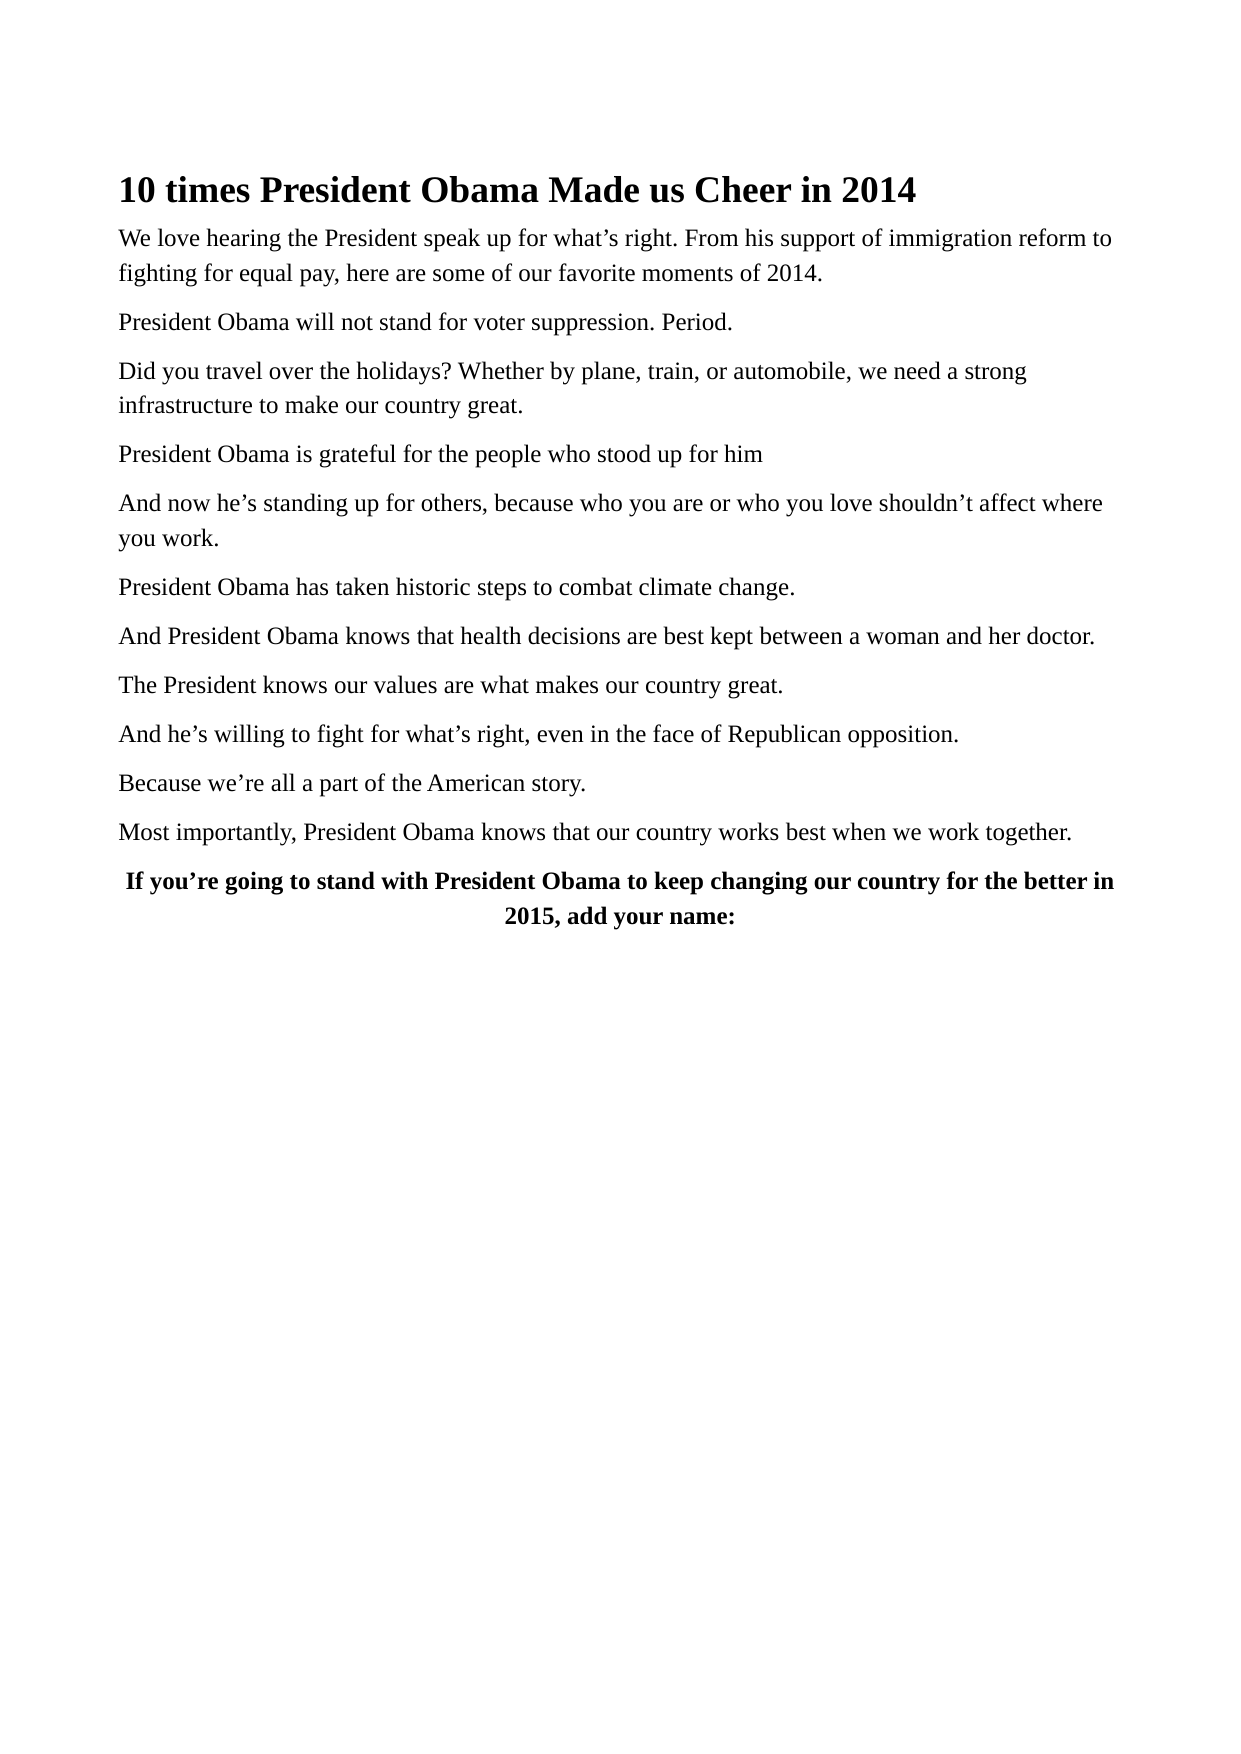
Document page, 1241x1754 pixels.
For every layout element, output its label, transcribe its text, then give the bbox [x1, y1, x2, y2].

text President Obama is grateful for the people who stood up for him [118, 439, 1122, 468]
text Did you travel over the holidays? Whether by plane, train, or automobile, we need a strong infrastructure to make our country great. [118, 356, 1122, 419]
text Most importantly, President Obama knows that our country works best when we work together. [118, 817, 1122, 846]
text President Obama will not stand for voter suppression. Period. [118, 307, 1122, 336]
subtitle 10 times President Obama Made us Cheer in 2014 [118, 168, 1122, 211]
text If you’re going to stand with President Obama to keep changing our country for the better in 2015, add your name: [118, 866, 1122, 930]
text And he’s willing to fight for what’s right, even in the face of Republican opposition. [118, 719, 1122, 748]
text The President knows our values are what makes our country great. [118, 670, 1122, 699]
text And President Obama knows that health decisions are best kept between a woman and her doctor. [118, 621, 1122, 650]
text We love hearing the President speak up for what’s right. From his support of immigration reform to fighting for equal pay, here are some of our favorite moments of 2014. [118, 223, 1122, 287]
text President Obama has taken historic steps to combat climate change. [118, 572, 1122, 601]
text And now he’s standing up for others, because who you are or who you love shouldn’t affect where you work. [118, 488, 1122, 552]
text Because we’re all a part of the American story. [118, 768, 1122, 797]
